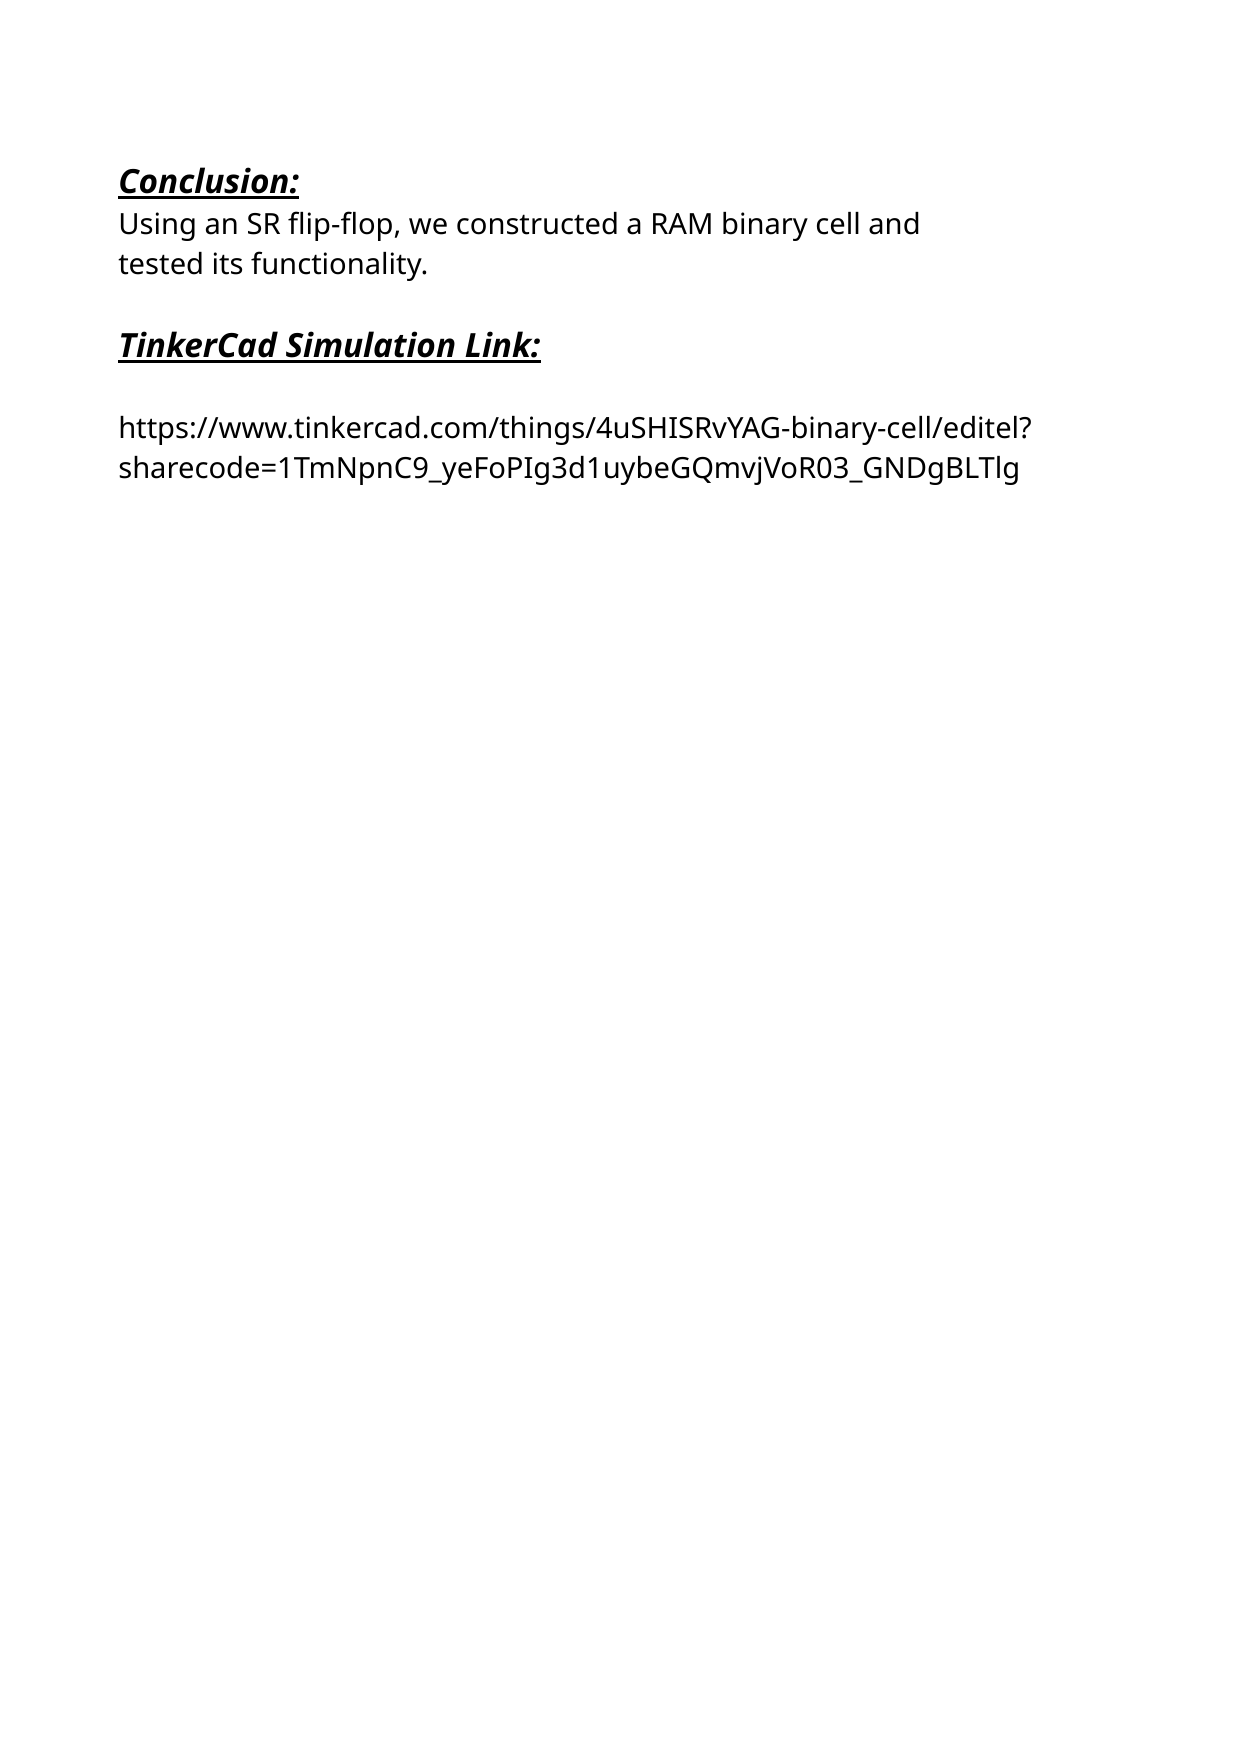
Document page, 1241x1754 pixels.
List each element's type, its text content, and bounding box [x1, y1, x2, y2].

text tested its functionality. [118, 243, 1122, 283]
text Using an SR flip-flop, we constructed a RAM binary cell and [118, 203, 1122, 243]
text TinkerCad Simulation Link: [118, 322, 1122, 368]
text Conclusion: [118, 158, 1122, 203]
text https://www.tinkercad.com/things/4uSHISRvYAG-binary-cell/editel?sharecode=1TmNpnC9_yeFoPIg3d1uybeGQmvjVoR03_GNDgBLTlg [118, 407, 1122, 487]
